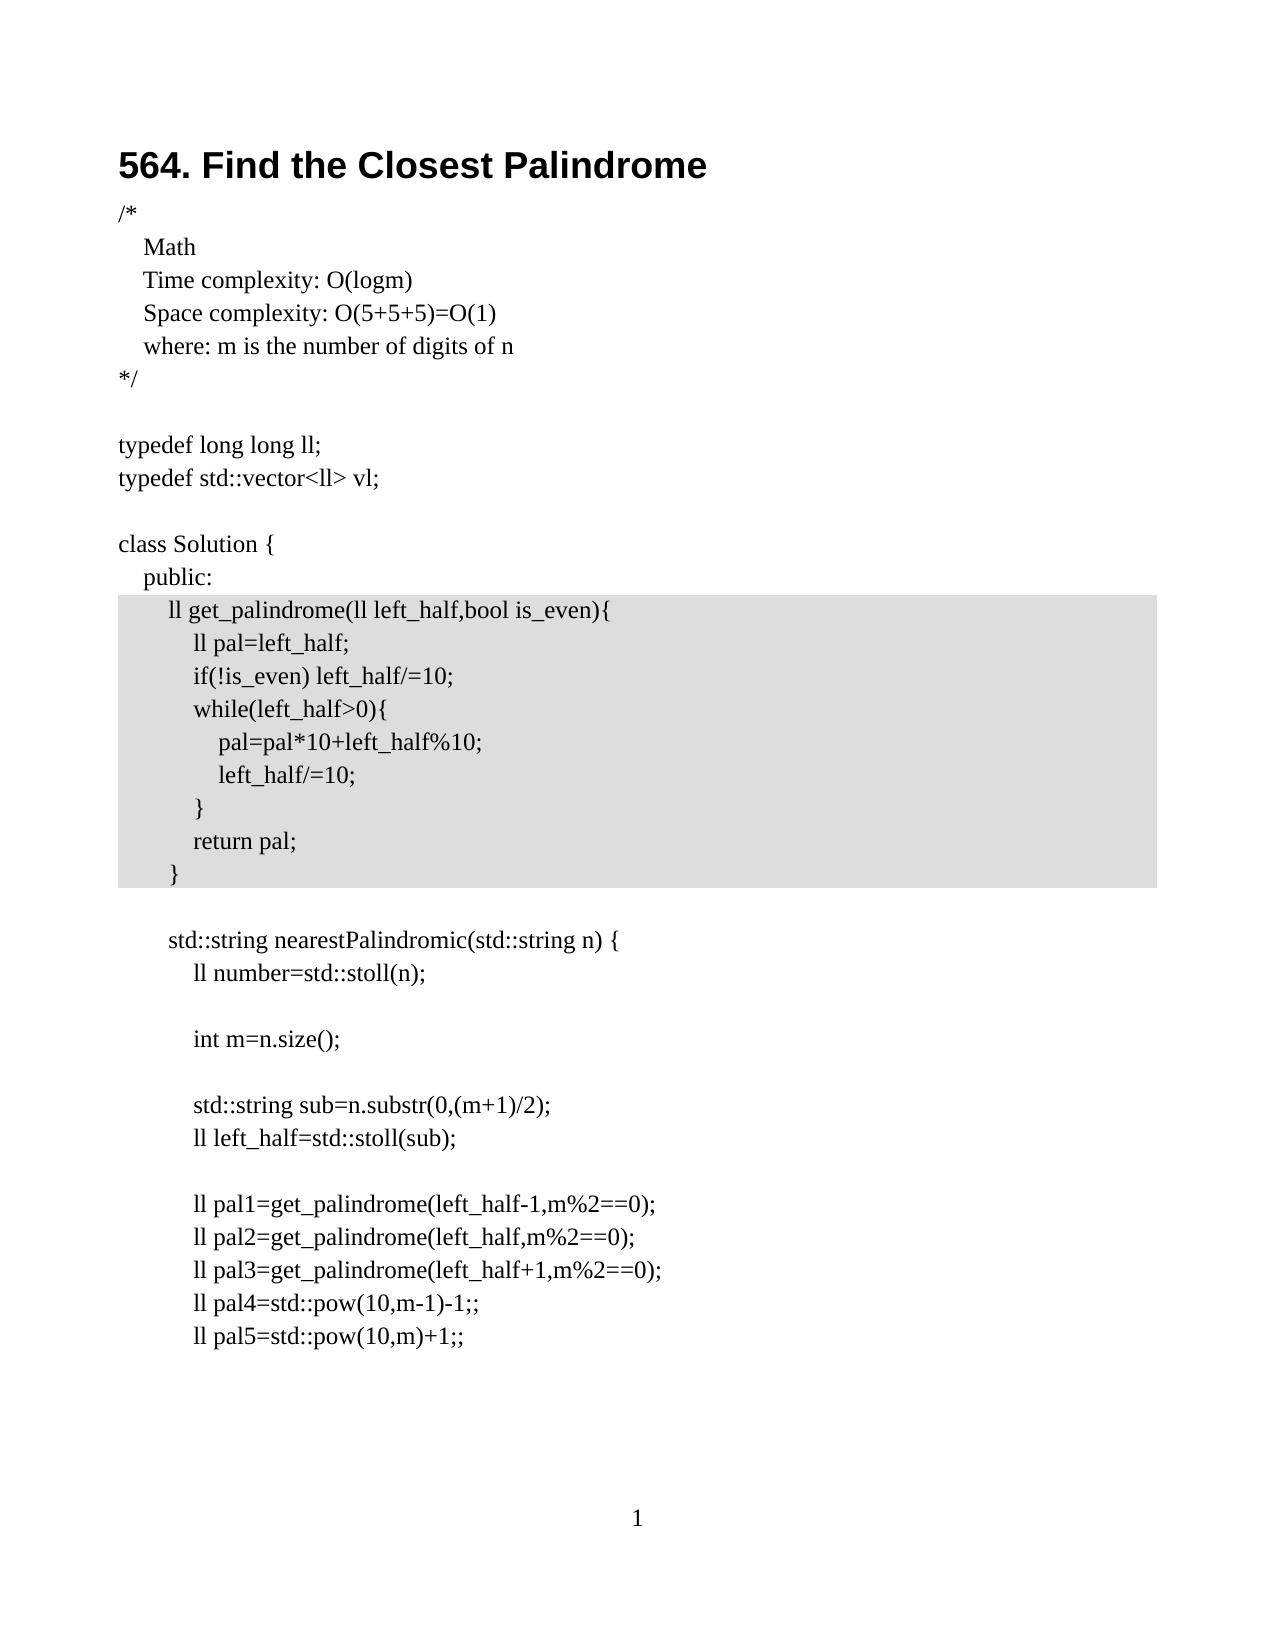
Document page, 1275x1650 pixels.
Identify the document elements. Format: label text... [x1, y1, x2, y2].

text ll pal=left_half; [118, 628, 1157, 657]
text class Solution { [118, 529, 1157, 558]
text public: [118, 562, 1157, 591]
text typedef long long ll; [118, 430, 1157, 459]
text ll pal2=get_palindrome(left_half,m%2==0); [118, 1222, 1157, 1251]
text pal=pal*10+left_half%10; [118, 727, 1157, 756]
text Math [118, 232, 1157, 261]
text ll pal5=std::pow(10,m)+1;; [118, 1321, 1157, 1350]
text ll number=std::stoll(n); [118, 958, 1157, 987]
text left_half/=10; [118, 760, 1157, 789]
text } [118, 793, 1157, 822]
text where: m is the number of digits of n [118, 331, 1157, 359]
subtitle 564. Find the Closest Palindrome [118, 143, 1157, 186]
text ll pal1=get_palindrome(left_half-1,m%2==0); [118, 1189, 1157, 1218]
text /* [118, 199, 1157, 227]
text return pal; [118, 826, 1157, 855]
text Space complexity: O(5+5+5)=O(1) [118, 298, 1157, 327]
text std::string nearestPalindromic(std::string n) { [118, 925, 1157, 954]
text ll pal3=get_palindrome(left_half+1,m%2==0); [118, 1255, 1157, 1284]
text while(left_half>0){ [118, 694, 1157, 723]
text ll left_half=std::stoll(sub); [118, 1123, 1157, 1152]
text } [118, 859, 1157, 888]
text std::string sub=n.substr(0,(m+1)/2); [118, 1090, 1157, 1119]
text typedef std::vector<ll> vl; [118, 463, 1157, 492]
text int m=n.size(); [118, 1024, 1157, 1053]
text if(!is_even) left_half/=10; [118, 661, 1157, 690]
text ll get_palindrome(ll left_half,bool is_even){ [118, 595, 1157, 624]
text Time complexity: O(logm) [118, 265, 1157, 293]
text ll pal4=std::pow(10,m-1)-1;; [118, 1288, 1157, 1317]
text */ [118, 364, 1157, 393]
